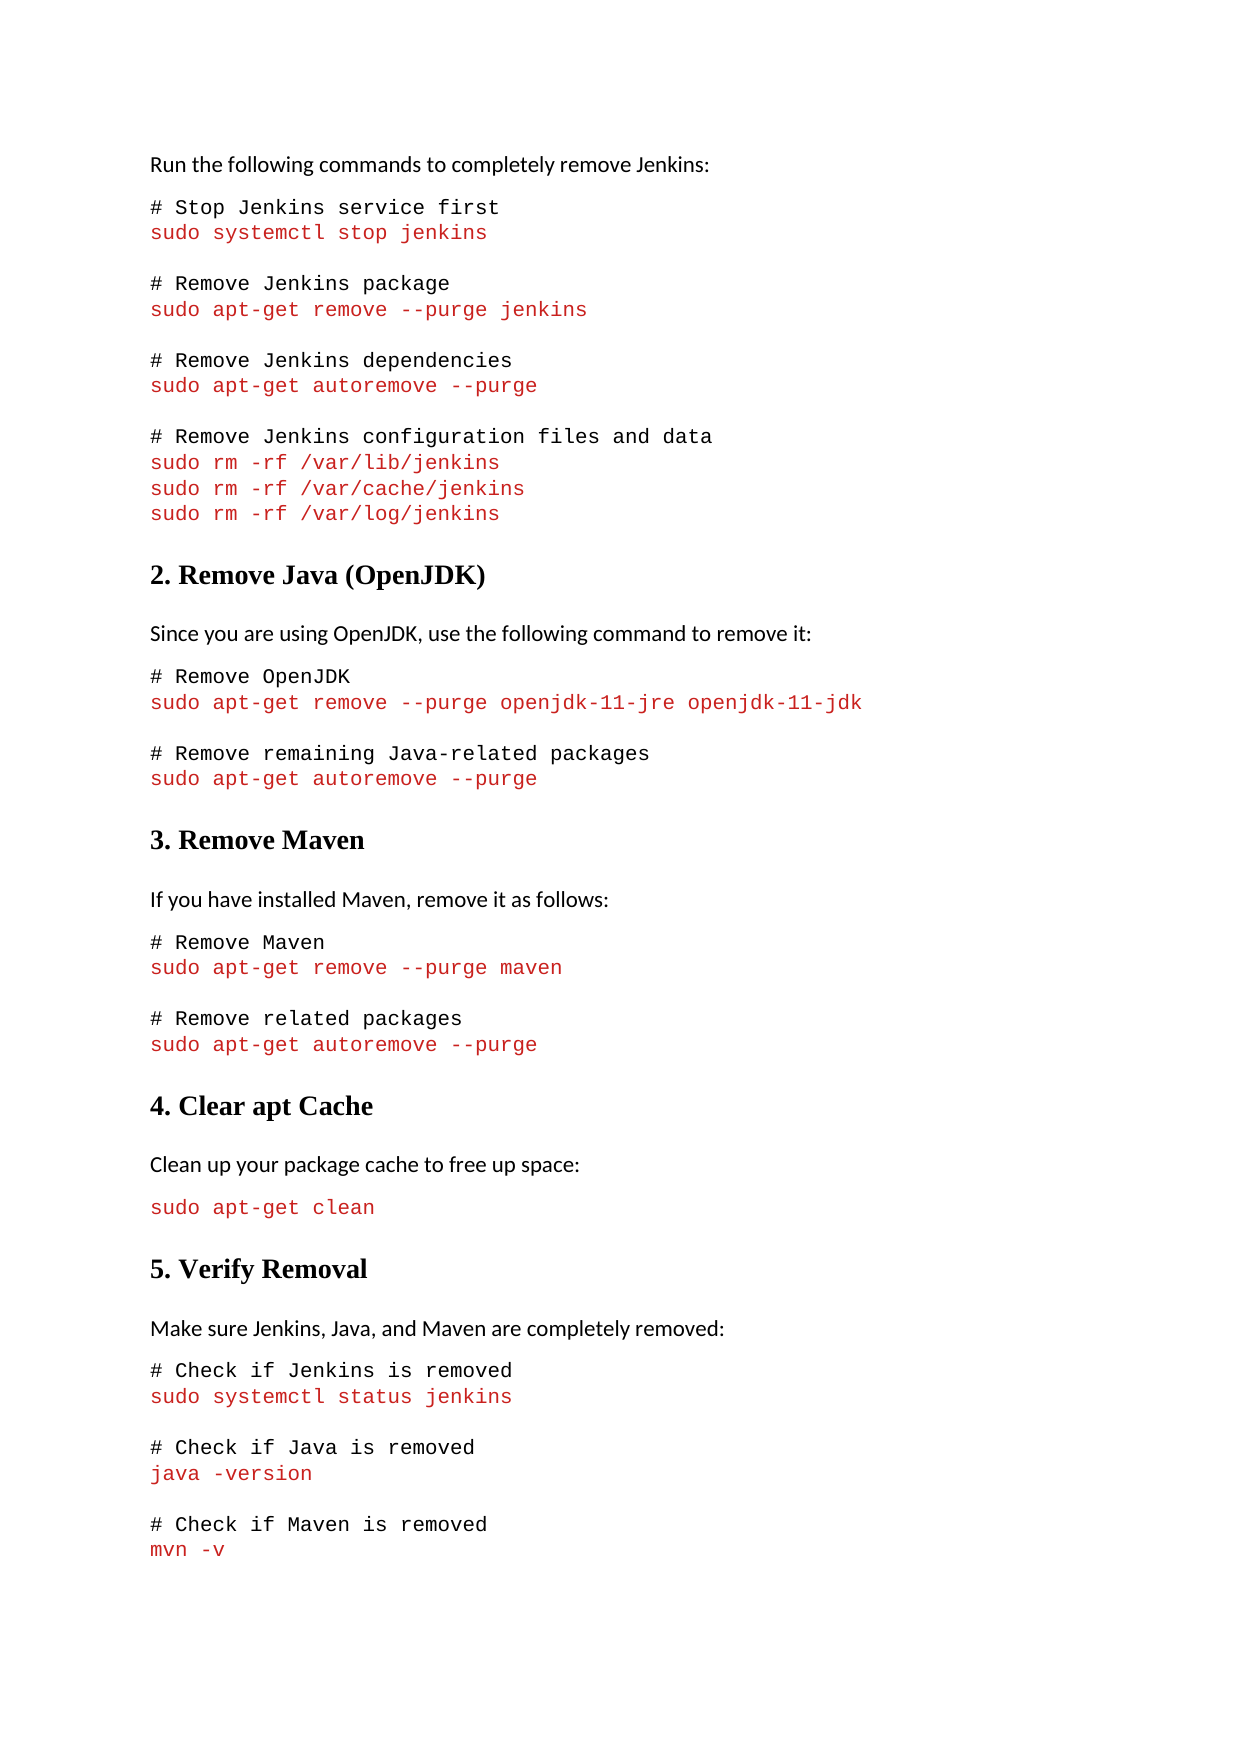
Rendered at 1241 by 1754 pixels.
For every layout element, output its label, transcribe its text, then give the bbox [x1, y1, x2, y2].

text Clean up your package cache to free up space: [150, 1150, 1090, 1178]
text sudo apt-get autoremove --purge [150, 768, 1090, 792]
subtitle 5. Verify Removal [150, 1252, 1090, 1284]
text # Check if Java is removed [150, 1437, 1090, 1461]
text sudo rm -rf /var/cache/jenkins [150, 477, 1090, 501]
text sudo systemctl stop jenkins [150, 222, 1090, 246]
text # Remove related packages [150, 1008, 1090, 1032]
text # Remove Jenkins package [150, 273, 1090, 297]
subtitle 2. Remove Java (OpenJDK) [150, 558, 1090, 590]
text sudo apt-get autoremove --purge [150, 375, 1090, 399]
text Since you are using OpenJDK, use the following command to remove it: [150, 619, 1090, 648]
text # Check if Maven is removed [150, 1514, 1090, 1537]
text Make sure Jenkins, Java, and Maven are completely removed: [150, 1314, 1090, 1342]
text # Remove OpenJDK [150, 666, 1090, 690]
text sudo rm -rf /var/lib/jenkins [150, 452, 1090, 476]
text sudo systemctl status jenkins [150, 1386, 1090, 1410]
text Run the following commands to completely remove Jenkins: [150, 150, 1090, 178]
text sudo apt-get clean [150, 1197, 1090, 1221]
text sudo apt-get remove --purge maven [150, 957, 1090, 981]
text # Stop Jenkins service first [150, 197, 1090, 220]
text # Remove Jenkins configuration files and data [150, 426, 1090, 450]
text mvn -v [150, 1539, 1090, 1563]
text # Remove Maven [150, 932, 1090, 955]
text # Check if Jenkins is removed [150, 1361, 1090, 1384]
text sudo rm -rf /var/log/jenkins [150, 503, 1090, 527]
text If you have installed Maven, remove it as follows: [150, 885, 1090, 913]
subtitle 4. Clear apt Cache [150, 1089, 1090, 1121]
text sudo apt-get remove --purge jenkins [150, 299, 1090, 322]
text # Remove remaining Java-related packages [150, 743, 1090, 767]
text # Remove Jenkins dependencies [150, 350, 1090, 373]
text java -version [150, 1463, 1090, 1486]
text sudo apt-get autoremove --purge [150, 1034, 1090, 1057]
text sudo apt-get remove --purge openjdk-11-jre openjdk-11-jdk [150, 692, 1090, 716]
subtitle 3. Remove Maven [150, 823, 1090, 856]
